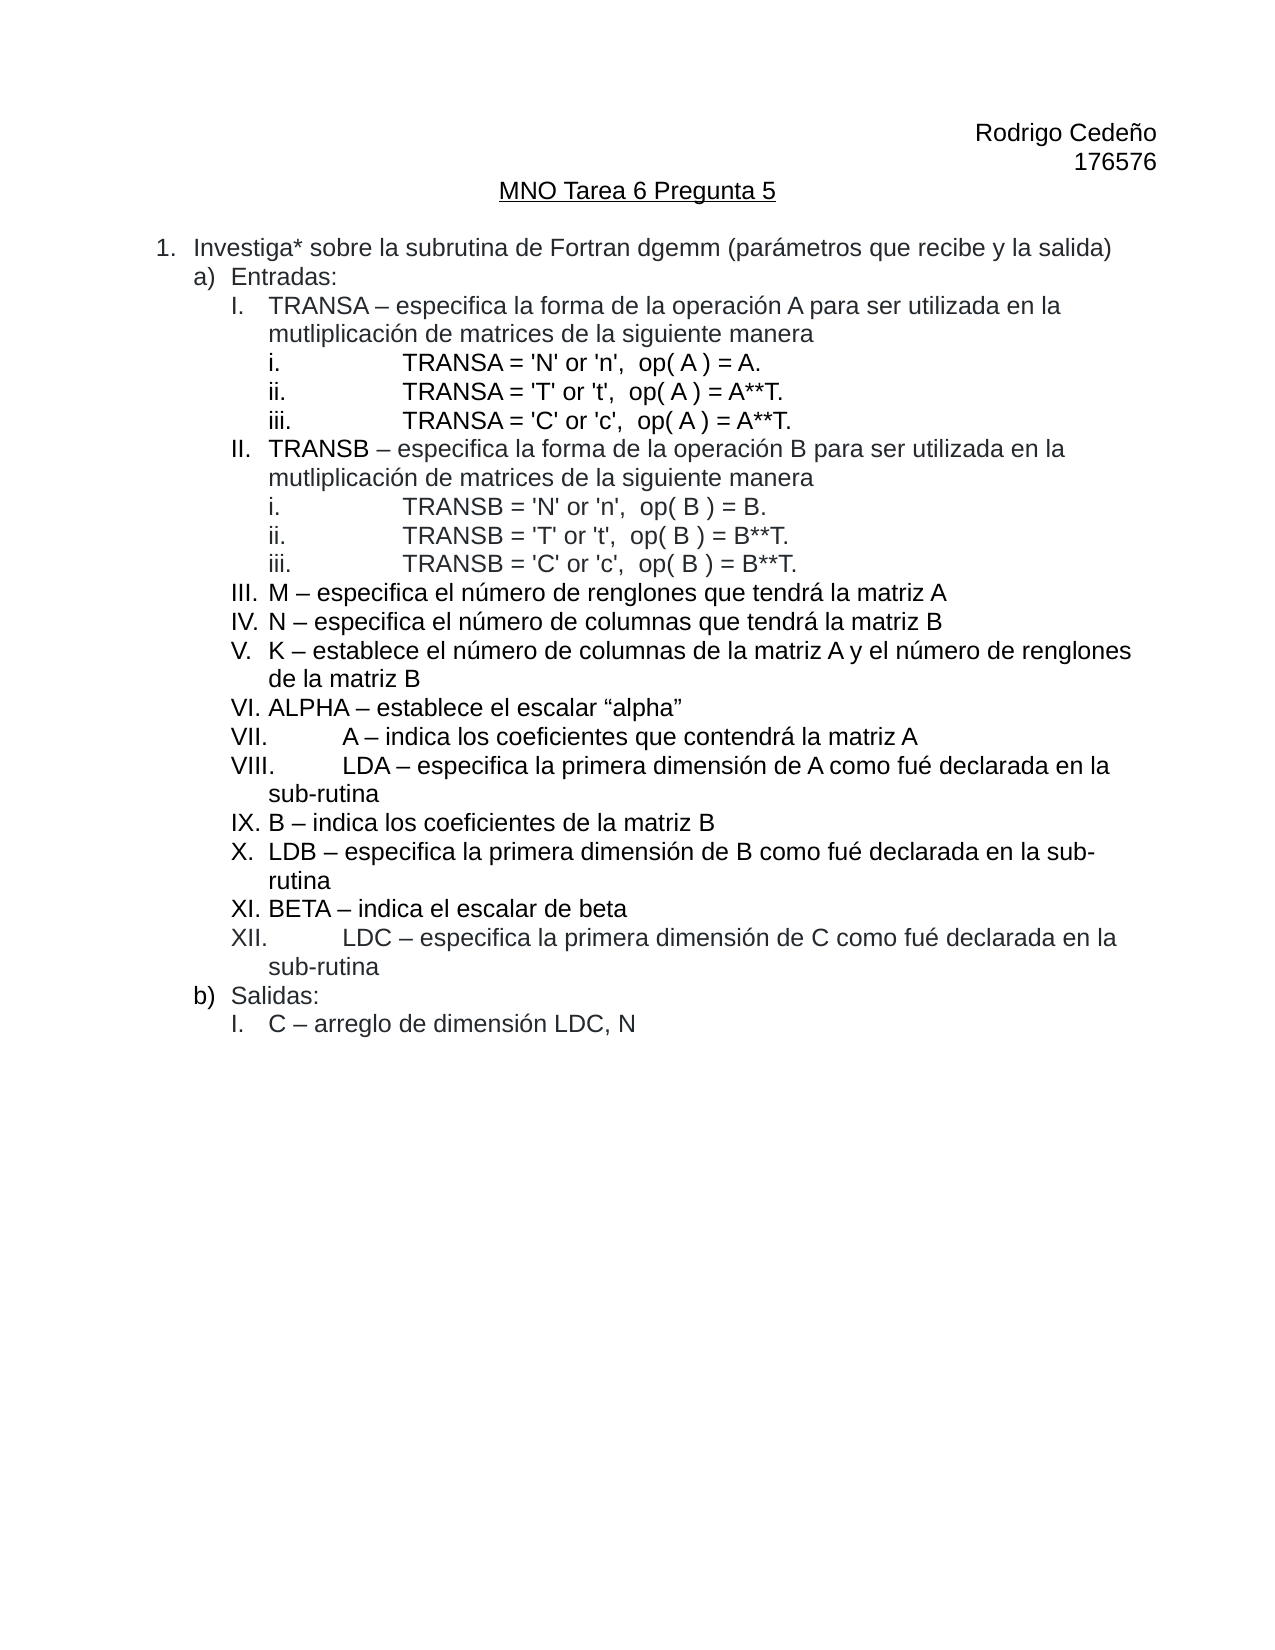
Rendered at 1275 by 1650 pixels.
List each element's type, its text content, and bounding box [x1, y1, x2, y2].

list Investiga* sobre la subrutina de Fortran dgemm (parámetros que recibe y la salida) [156, 233, 1157, 262]
list TRANSA = 'C' or 'c', op( A ) = A**T. [268, 406, 1157, 434]
list C – arreglo de dimensión LDC, N [231, 1009, 1157, 1038]
list ALPHA – establece el escalar “alpha” [231, 693, 1157, 722]
text Rodrigo Cedeño [118, 118, 1157, 147]
list LDB – especifica la primera dimensión de B como fué declarada en la sub-rutina [231, 837, 1157, 894]
list Salidas: [193, 981, 1157, 1009]
list TRANSB = 'C' or 'c', op( B ) = B**T. [268, 549, 1157, 578]
list LDA – especifica la primera dimensión de A como fué declarada en la sub-rutina [231, 751, 1157, 808]
list TRANSA = 'T' or 't', op( A ) = A**T. [268, 377, 1157, 406]
list TRANSB – especifica la forma de la operación B para ser utilizada en la mutliplicación de matrices de la siguiente manera [231, 434, 1157, 492]
list Entradas: [193, 262, 1157, 291]
list BETA – indica el escalar de beta [231, 894, 1157, 923]
text MNO Tarea 6 Pregunta 5 [118, 176, 1157, 204]
list TRANSB = 'N' or 'n', op( B ) = B. [268, 492, 1157, 521]
text 176576 [118, 147, 1157, 176]
list TRANSB = 'T' or 't', op( B ) = B**T. [268, 521, 1157, 549]
list LDC – especifica la primera dimensión de C como fué declarada en la sub-rutina [231, 923, 1157, 981]
list N – especifica el número de columnas que tendrá la matriz B [231, 607, 1157, 636]
list M – especifica el número de renglones que tendrá la matriz A [231, 578, 1157, 607]
list A – indica los coeficientes que contendrá la matriz A [231, 722, 1157, 751]
list TRANSA – especifica la forma de la operación A para ser utilizada en la mutliplicación de matrices de la siguiente manera [231, 291, 1157, 348]
list B – indica los coeficientes de la matriz B [231, 808, 1157, 837]
list TRANSA = 'N' or 'n', op( A ) = A. [268, 348, 1157, 377]
list K – establece el número de columnas de la matriz A y el número de renglones de la matriz B [231, 636, 1157, 693]
